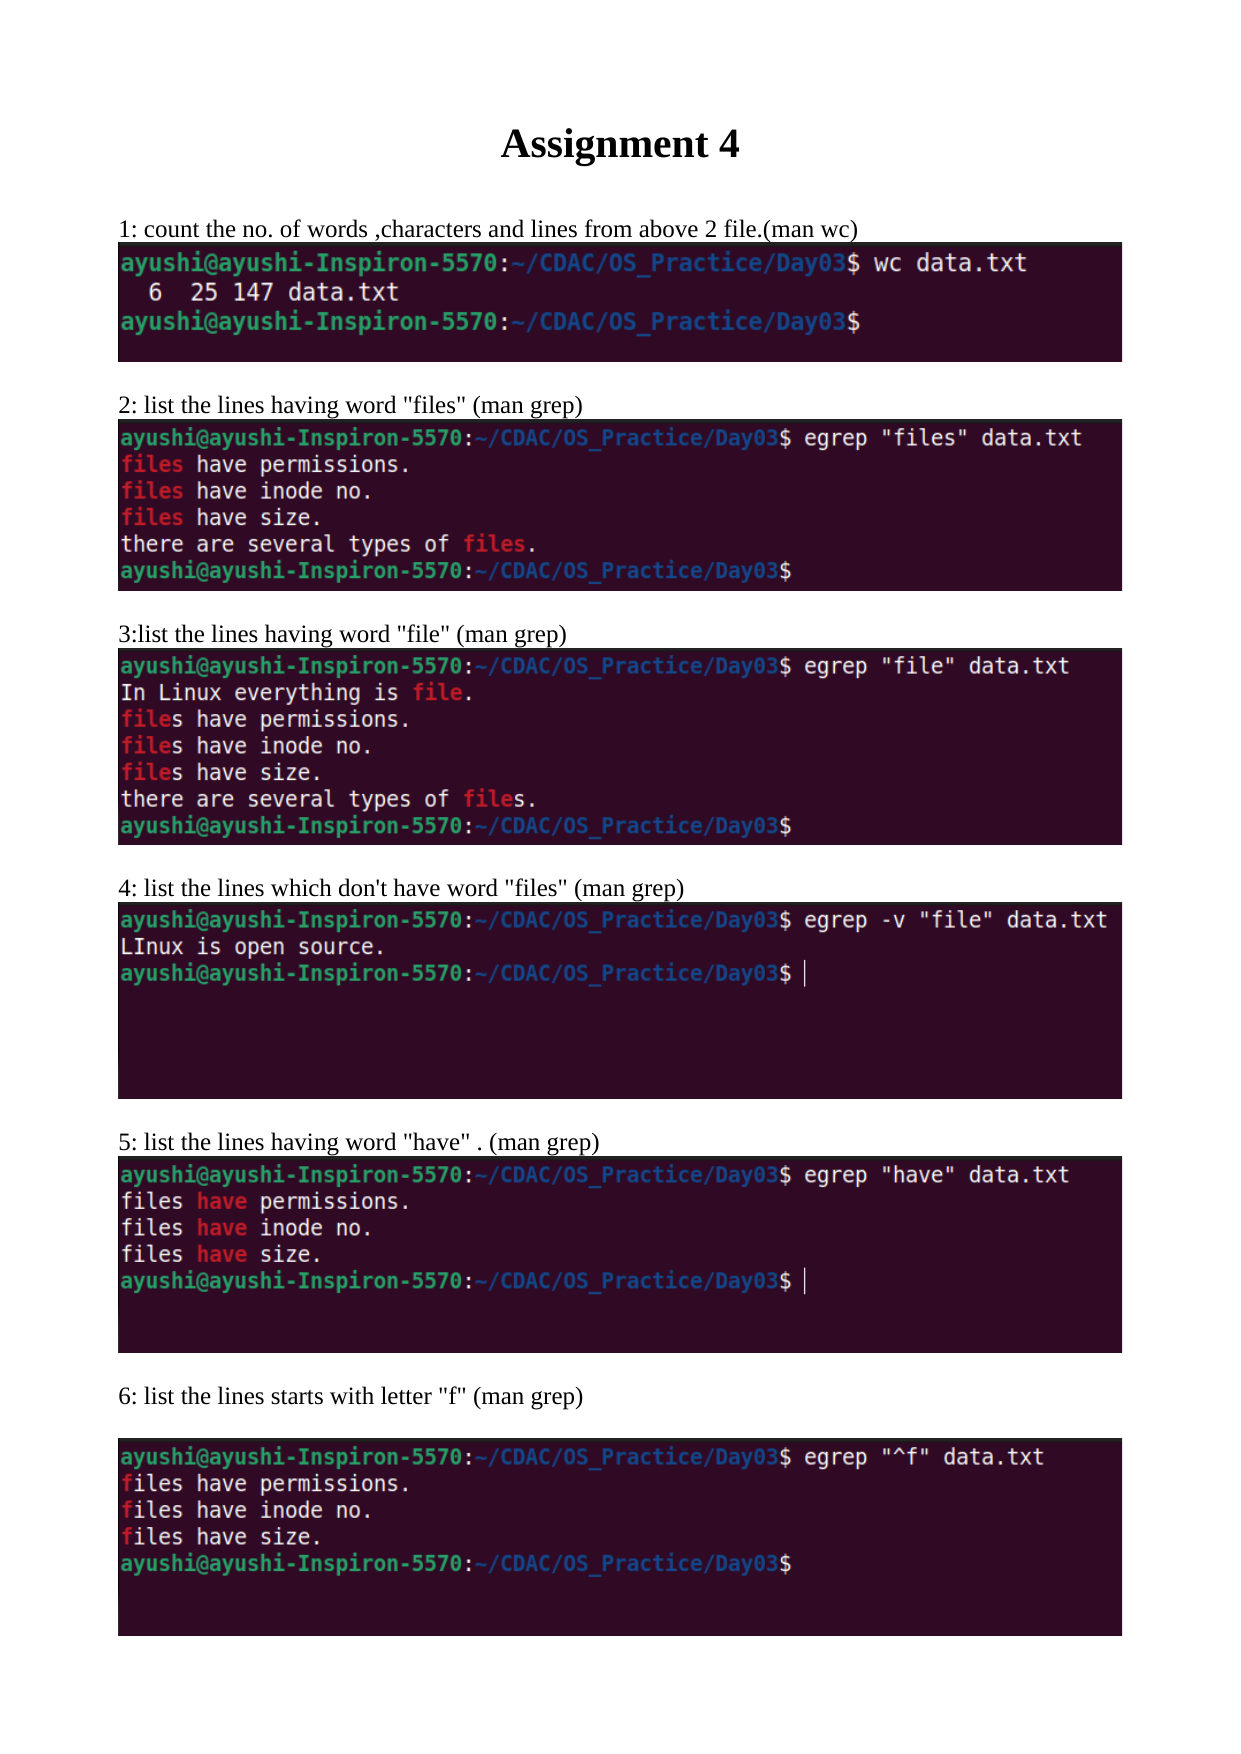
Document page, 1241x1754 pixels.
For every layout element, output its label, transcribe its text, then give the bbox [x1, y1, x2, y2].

text 1: count the no. of words ,characters and lines from above 2 file.(man wc) [118, 214, 1122, 242]
picture [118, 242, 1123, 362]
text 6: list the lines starts with letter "f" (man grep) [118, 1381, 1122, 1410]
text 2: list the lines having word "files" (man grep) [118, 391, 1122, 419]
picture [118, 902, 1123, 1099]
picture [118, 1438, 1123, 1636]
text 4: list the lines which don't have word "files" (man grep) [118, 873, 1122, 902]
picture [118, 648, 1123, 845]
text Assignment 4 [118, 118, 1122, 166]
picture [118, 1156, 1123, 1353]
text 3:list the lines having word "file" (man grep) [118, 619, 1122, 648]
picture [118, 419, 1123, 591]
text 5: list the lines having word "have" . (man grep) [118, 1127, 1122, 1156]
